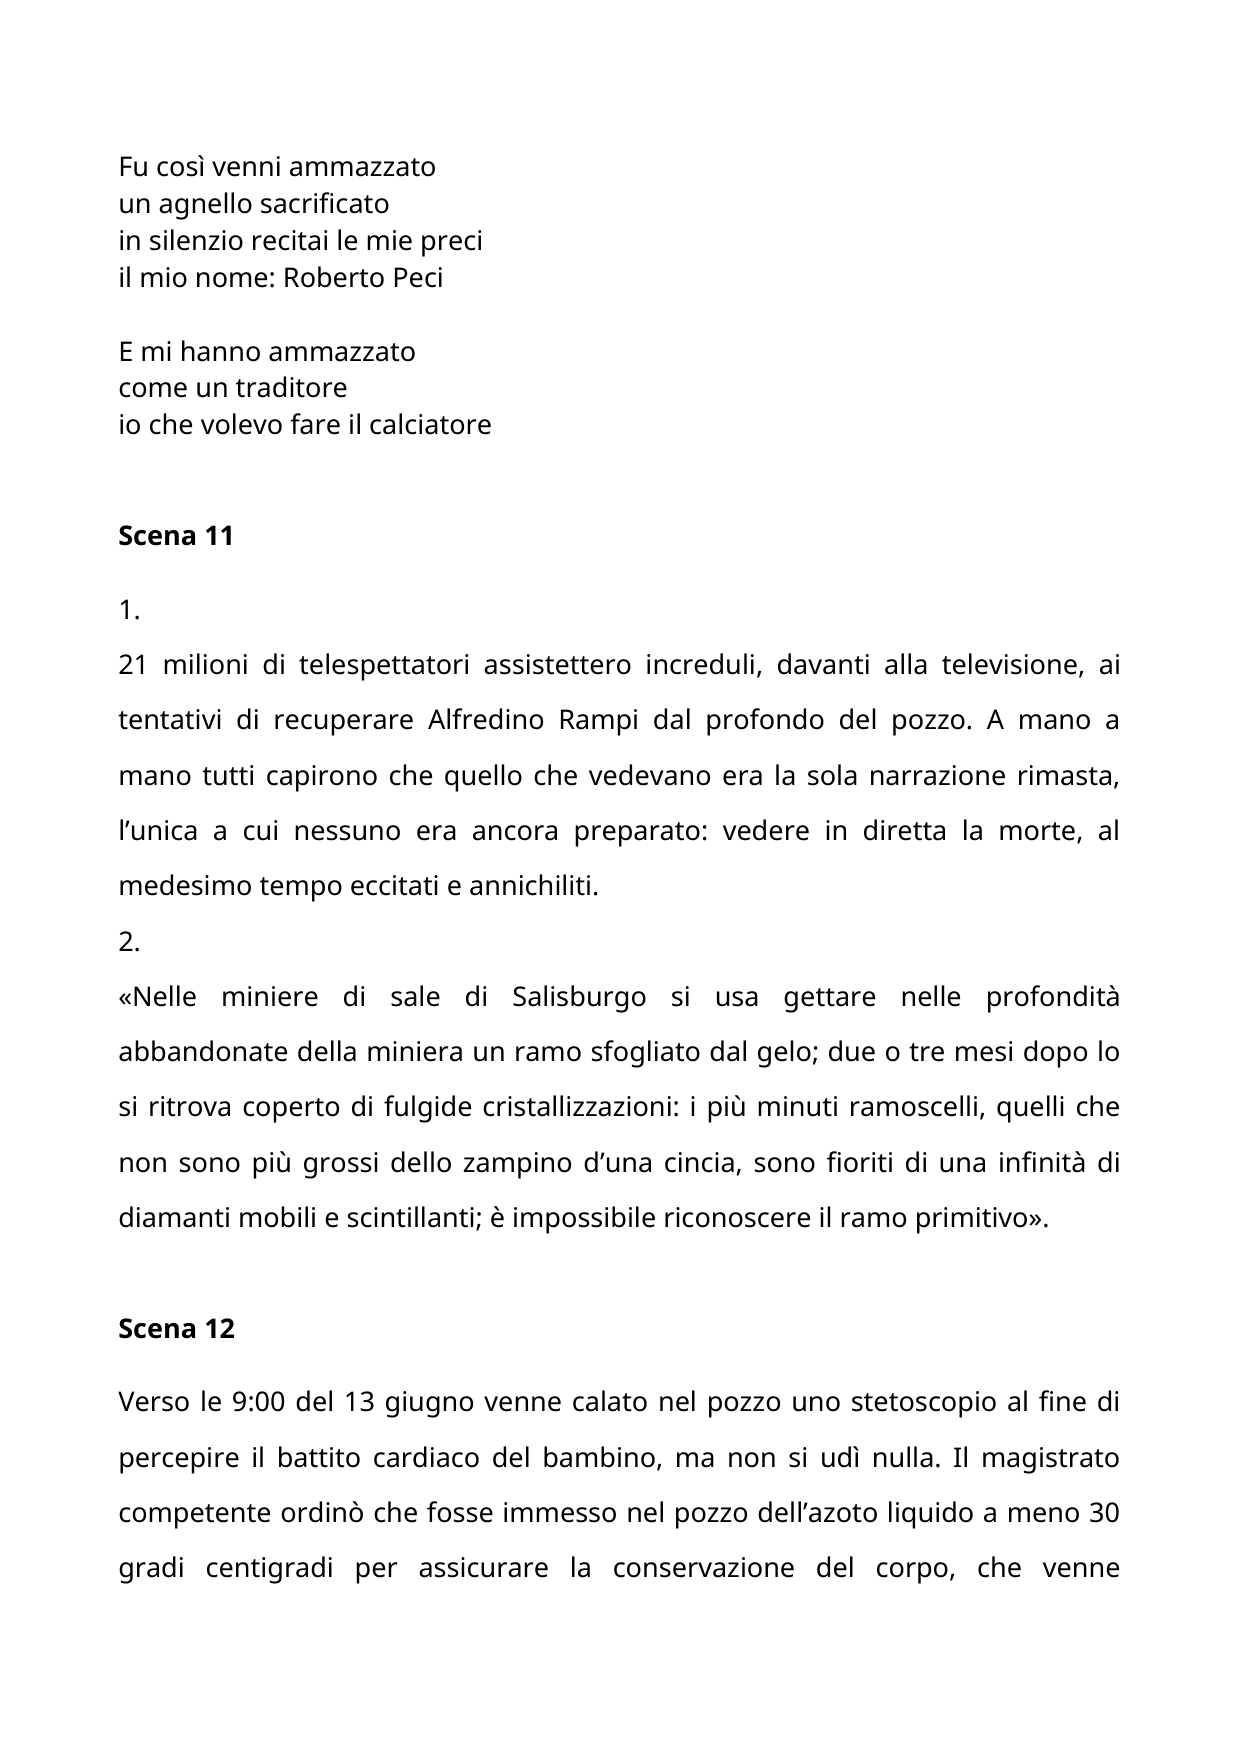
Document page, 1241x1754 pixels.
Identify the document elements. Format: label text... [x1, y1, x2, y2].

text come un traditore [118, 369, 1122, 406]
text 1. [118, 590, 1122, 627]
text il mio nome: Roberto Peci [118, 258, 1122, 295]
text Scena 12 [118, 1309, 1122, 1346]
text Scena 11 [118, 516, 1122, 553]
text 2. [118, 922, 1122, 959]
text Verso le 9:00 del 13 giugno venne calato nel pozzo uno stetoscopio al fine di percepire il battito cardiaco del bambino, ma non si udì nulla. Il magistrato competente ordinò che fosse immesso nel pozzo dell’azoto liquido a meno 30 gradi centigradi per assicurare la conservazione del corpo, che venne [118, 1383, 1122, 1586]
text io che volevo fare il calciatore [118, 406, 1122, 443]
text in silenzio recitai le mie preci [118, 221, 1122, 258]
text Fu così venni ammazzato [118, 148, 1122, 184]
text «Nelle miniere di sale di Salisburgo si usa gettare nelle profondità abbandonate della miniera un ramo sfogliato dal gelo; due o tre mesi dopo lo si ritrova coperto di fulgide cristallizzazioni: i più minuti ramoscelli, quelli che non sono più grossi dello zampino d’una cincia, sono fioriti di una infinità di diamanti mobili e scintillanti; è impossibile riconoscere il ramo primitivo». [118, 977, 1122, 1235]
text 21 milioni di telespettatori assistettero increduli, davanti alla televisione, ai tentativi di recuperare Alfredino Rampi dal profondo del pozzo. A mano a mano tutti capirono che quello che vedevano era la sola narrazione rimasta, l’unica a cui nessuno era ancora preparato: vedere in diretta la morte, al medesimo tempo eccitati e annichiliti. [118, 645, 1122, 903]
text un agnello sacrificato [118, 184, 1122, 221]
text E mi hanno ammazzato [118, 332, 1122, 369]
